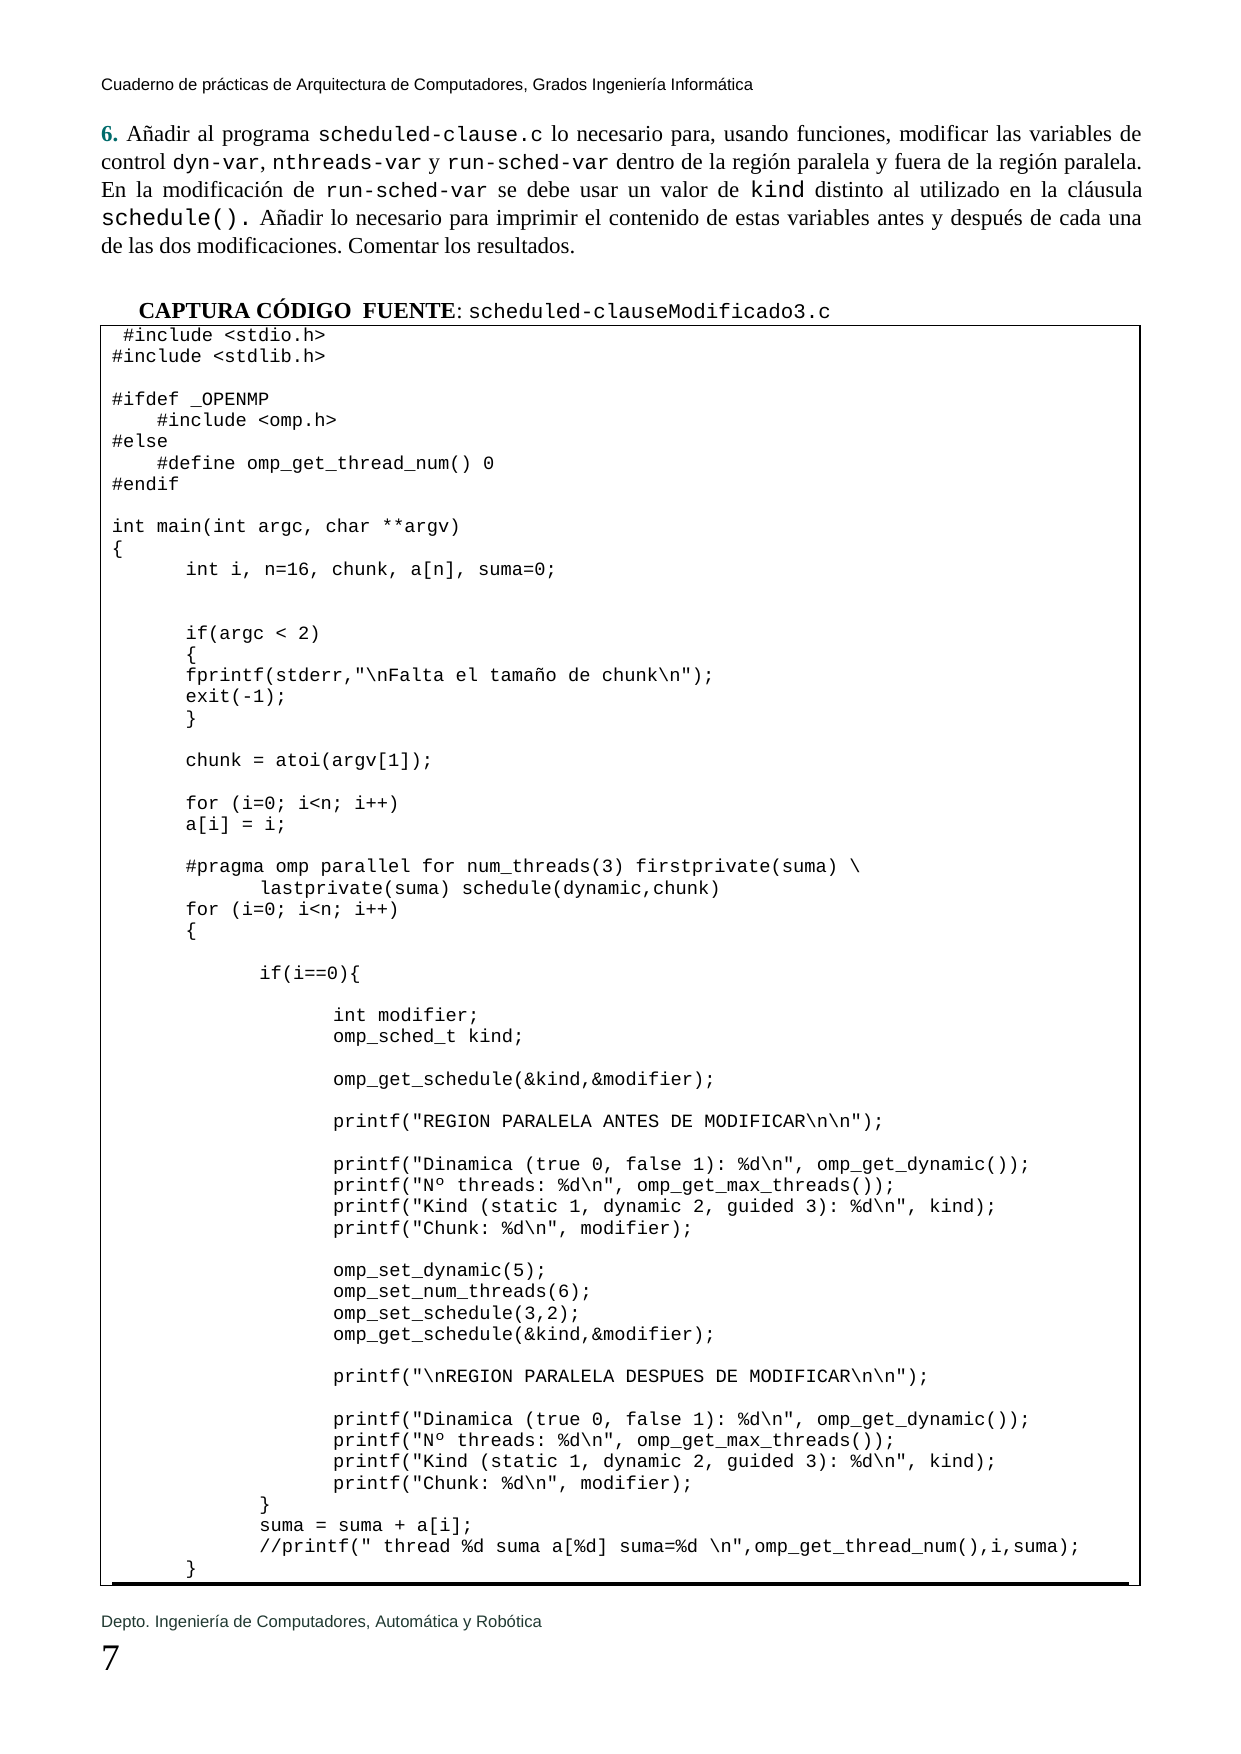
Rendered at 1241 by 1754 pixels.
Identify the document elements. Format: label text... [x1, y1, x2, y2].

table_header #include <stdio.h> #include <stdlib.h> #ifdef _OPENMP #include <omp.h> #else #define omp_get_thread_num() 0 #endif int main(int argc, char **argv) { int i, n=16, chunk, a[n], suma=0; if(argc < 2) { fprintf(stderr,"\nFalta el tamaño de chunk\n"); exit(-1); } chunk = atoi(argv[1]); for (i=0; i<n; i++) a[i] = i; #pragma omp parallel for num_threads(3) firstprivate(suma) \ lastprivate(suma) schedule(dynamic,chunk) for (i=0; i<n; i++) { if(i==0){ int modifier; omp_sched_t kind; omp_get_schedule(&kind,&modifier); printf("REGION PARALELA ANTES DE MODIFICAR\n\n"); printf("Dinamica (true 0, false 1): %d\n", omp_get_dynamic()); printf("Nº threads: %d\n", omp_get_max_threads()); printf("Kind (static 1, dynamic 2, guided 3): %d\n", kind); printf("Chunk: %d\n", modifier); omp_set_dynamic(5); omp_set_num_threads(6); omp_set_schedule(3,2); omp_get_schedule(&kind,&modifier); printf("\nREGION PARALELA DESPUES DE MODIFICAR\n\n"); printf("Dinamica (true 0, false 1): %d\n", omp_get_dynamic()); printf("Nº threads: %d\n", omp_get_max_threads()); printf("Kind (static 1, dynamic 2, guided 3): %d\n", kind); printf("Chunk: %d\n", modifier); } suma = suma + a[i]; //printf(" thread %d suma a[%d] suma=%d \n",omp_get_thread_num(),i,suma); } [101, 326, 1139, 1585]
list 6. Añadir al programa scheduled-clause.c lo necesario para, usando funciones, modificar las variables de control dyn-var, nthreads-var y run-sched-var dentro de la región paralela y fuera de la región paralela. En la modificación de run-sched-var se debe usar un valor de kind distinto al utilizado en la cláusula schedule(). Añadir lo necesario para imprimir el contenido de estas variables antes y después de cada una de las dos modificaciones. Comentar los resultados. [101, 121, 1143, 258]
text CAPTURA CÓDIGO FUENTE: scheduled-clauseModificado3.c [138, 297, 1143, 325]
